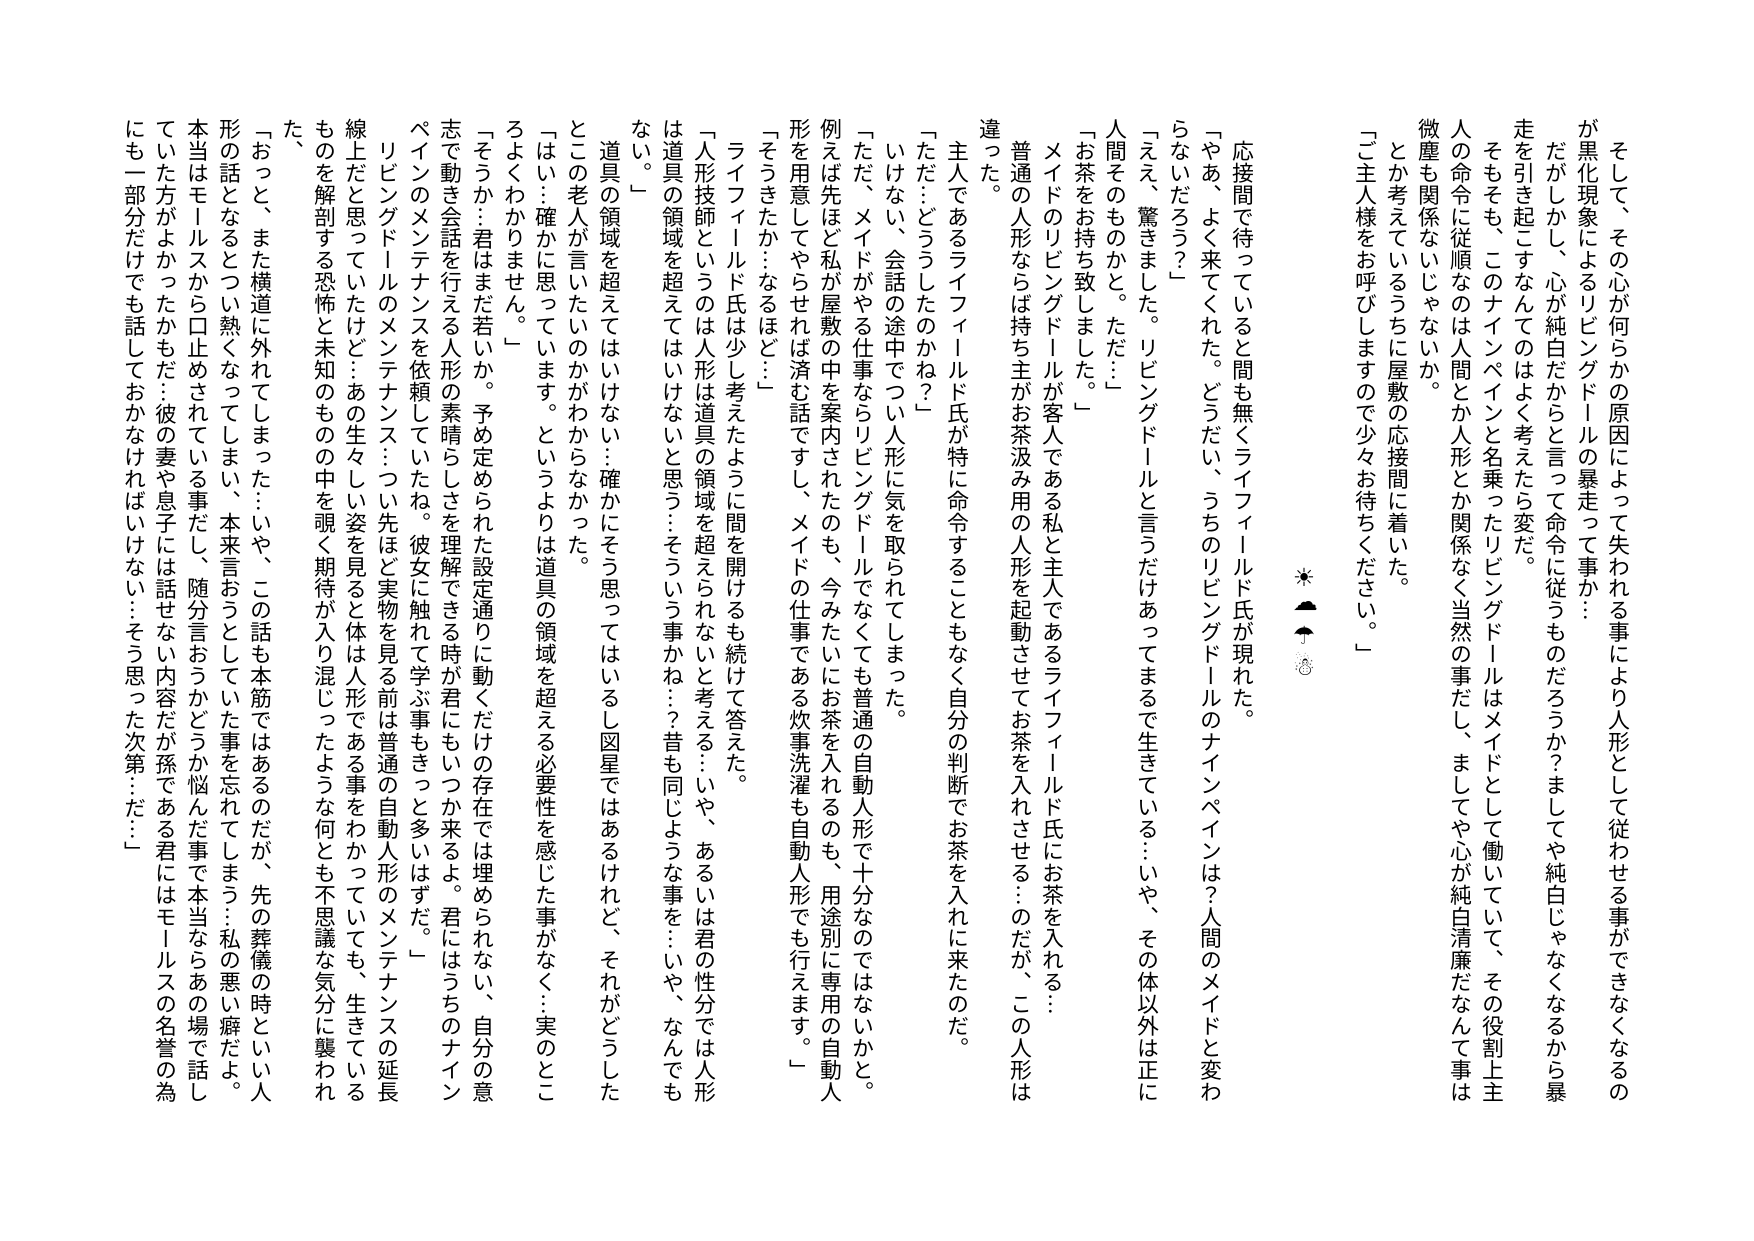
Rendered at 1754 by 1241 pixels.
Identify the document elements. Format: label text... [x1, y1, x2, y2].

text とか考えているうちに屋敷の応接間に着いた。 [1382, 118, 1414, 1122]
text 道具の領域を超えてはいけない…確かにそう思ってはいるし図星ではあるけれど、それがどうしたとこの老人が言いたいのかがわからなかった。 [563, 118, 626, 1122]
text 「そうきたか…なるほど…」 [753, 118, 784, 1122]
text 主人であるライフィールド氏が特に命令することもなく自分の判断でお茶を入れに来たのだ。 [943, 118, 974, 1122]
text 「やあ、よく来てくれた。どうだい、うちのリビングドールのナインペインは？人間のメイドと変わらないだろう？」 [1164, 118, 1228, 1122]
text 「お茶をお持ち致しました。」 [1069, 118, 1101, 1122]
text メイドのリビングドールが客人である私と主人であるライフィールド氏にお茶を入れる… [1038, 118, 1069, 1122]
text 「はい…確かに思っています。というよりは道具の領域を超える必要性を感じた事がなく…実のところよくわかりません。」 [499, 118, 563, 1122]
text 「おっと、また横道に外れてしまった…いや、この話も本筋ではあるのだが、先の葬儀の時といい人形の話となるとつい熱くなってしまい、本来言おうとしていた事を忘れてしまう…私の悪い癖だよ。本当はモールスから口止めされている事だし、随分言おうかどうか悩んだ事で本当ならあの場で話していた方がよかったかもだ…彼の妻や息子には話せない内容だが孫である君にはモールスの名誉の為にも一部分だけでも話しておかなければいけない…そう思った次第…だ…」 [119, 118, 278, 1122]
text 「ええ、驚きました。リビングドールと言うだけあってまるで生きている…いや、その体以外は正に人間そのものかと。ただ…」 [1101, 118, 1164, 1122]
text リビングドールのメンテナンス…つい先ほど実物を見る前は普通の自動人形のメンテナンスの延長線上だと思っていたけど…あの生々しい姿を見ると体は人形である事をわかっていても、生きているものを解剖する恐怖と未知のものの中を覗く期待が入り混じったような何とも不思議な気分に襲われた、 [278, 118, 404, 1122]
text 「ご主人様をお呼びしますので少々お待ちください。」 [1351, 118, 1382, 1122]
text いけない、会話の途中でつい人形に気を取られてしまった。 [879, 118, 911, 1122]
text 普通の人形ならば持ち主がお茶汲み用の人形を起動させてお茶を入れさせる…のだが、この人形は違った。 [974, 118, 1038, 1122]
text そして、その心が何らかの原因によって失われる事により人形として従わせる事ができなくなるのが黒化現象によるリビングドールの暴走って事か… [1572, 118, 1636, 1122]
text 応接間で待っていると間も無くライフィールド氏が現れた。 [1228, 118, 1259, 1122]
text 「ただ…どううしたのかね？」 [911, 118, 943, 1122]
text ☀☁☂☃ [1288, 118, 1322, 1122]
text そもそも、このナインペインと名乗ったリビングドールはメイドとして働いていて、その役割上主人の命令に従順なのは人間とか人形とか関係なく当然の事だし、ましてや心が純白清廉だなんて事は微塵も関係ないじゃないか。 [1414, 118, 1509, 1122]
text ライフィールド氏は少し考えたように間を開けるも続けて答えた。 [721, 118, 753, 1122]
text 「人形技師というのは人形は道具の領域を超えられないと考える…いや、あるいは君の性分では人形は道具の領域を超えてはいけないと思う…そういう事かね…？昔も同じような事を…いや、なんでもない。」 [626, 118, 721, 1122]
text 「ただ、メイドがやる仕事ならリビングドールでなくても普通の自動人形で十分なのではないかと。例えば先ほど私が屋敷の中を案内されたのも、今みたいにお茶を入れるのも、用途別に専用の自動人形を用意してやらせれば済む話ですし、メイドの仕事である炊事洗濯も自動人形でも行えます。」 [784, 118, 879, 1122]
text だがしかし、心が純白だからと言って命令に従うものだろうか？ましてや純白じゃなくなるから暴走を引き起こすなんてのはよく考えたら変だ。 [1509, 118, 1572, 1122]
text 「そうか…君はまだ若いか。予め定められた設定通りに動くだけの存在では埋められない、自分の意志で動き会話を行える人形の素晴らしさを理解できる時が君にもいつか来るよ。君にはうちのナインペインのメンテナンスを依頼していたね。彼女に触れて学ぶ事もきっと多いはずだ。」 [404, 118, 499, 1122]
